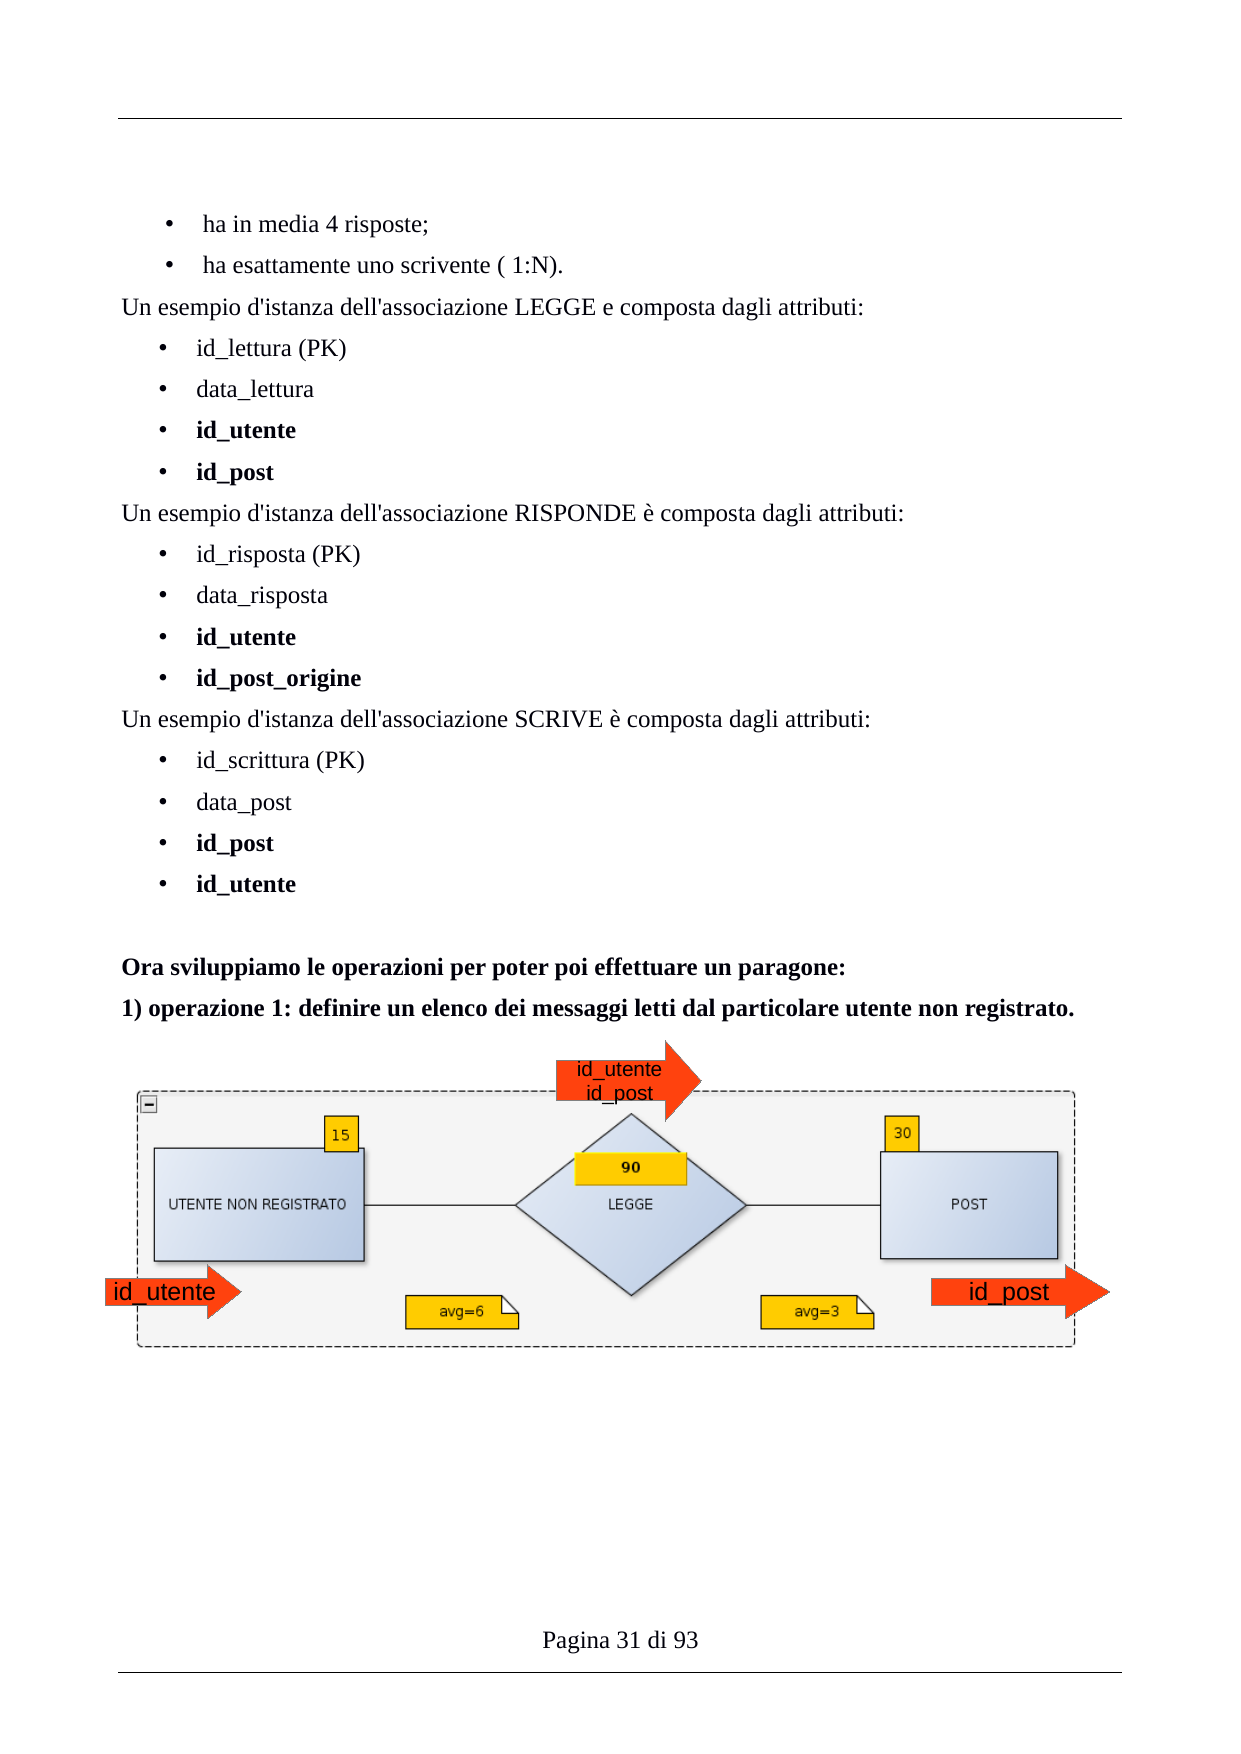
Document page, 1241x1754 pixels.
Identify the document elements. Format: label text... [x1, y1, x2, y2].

list id_post [158, 828, 1119, 857]
text Un esempio d'istanza dell'associazione RISPONDE è composta dagli attributi: [121, 498, 1119, 527]
list id_post_origine [158, 663, 1119, 692]
list id_risposta (PK) [158, 539, 1119, 568]
text Un esempio d'istanza dell'associazione LEGGE e composta dagli attributi: [121, 292, 1119, 321]
text Ora sviluppiamo le operazioni per poter poi effettuare un paragone: [121, 952, 1119, 981]
list id_lettura (PK) [158, 333, 1119, 362]
text 1) operazione 1: definire un elenco dei messaggi letti dal particolare utente non registrato. [121, 993, 1119, 1022]
picture [120, 1074, 1091, 1364]
list id_scrittura (PK) [158, 746, 1119, 774]
list data_lettura [158, 374, 1119, 403]
list id_post [158, 457, 1119, 486]
list ha esattamente uno scrivente ( 1:N). [165, 251, 1119, 279]
list id_utente [158, 622, 1119, 651]
list id_utente [158, 869, 1119, 898]
list id_utente [158, 416, 1119, 444]
list ha in media 4 risposte; [165, 209, 1119, 238]
text Un esempio d'istanza dell'associazione SCRIVE è composta dagli attributi: [121, 704, 1119, 733]
list data_post [158, 787, 1119, 816]
list data_risposta [158, 581, 1119, 609]
